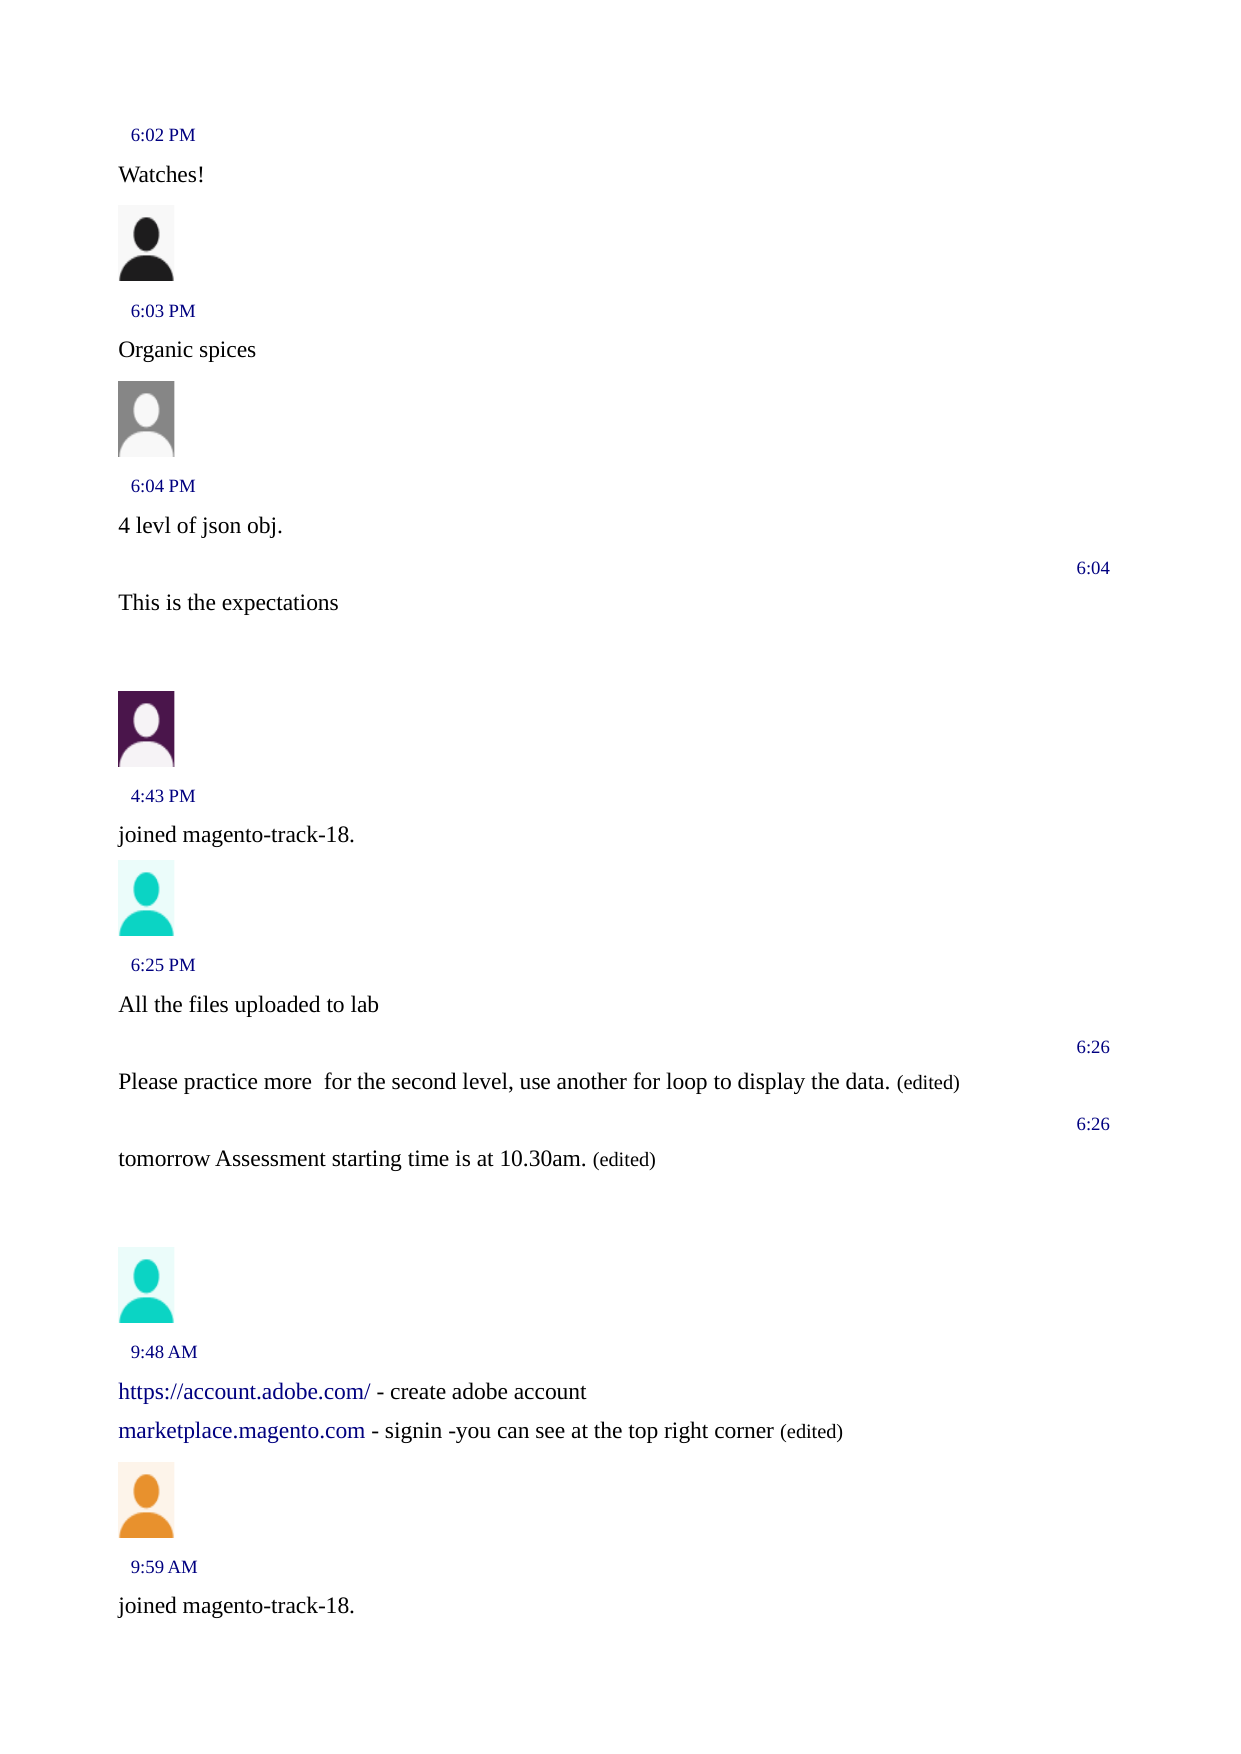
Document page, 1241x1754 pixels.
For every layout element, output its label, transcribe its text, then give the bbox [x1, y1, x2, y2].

text 6:26 [118, 1113, 1109, 1134]
text This is the expectations [118, 588, 1122, 615]
picture [118, 1462, 175, 1538]
text 9:48 AM [118, 1336, 1122, 1364]
text tomorrow Assessment starting time is at 10.30am. (edited) [118, 1144, 1122, 1171]
text https://account.adobe.com/ - create adobe account marketplace.magento.com - signin -you can see at the top right corner (edited) [118, 1377, 1122, 1444]
text 4 levl of json obj. [118, 511, 1122, 538]
text 6:25 PM [118, 948, 1122, 977]
text Please practice more for the second level, use another for loop to display the data. (edited) [118, 1067, 1122, 1094]
picture [118, 205, 175, 281]
picture [118, 1247, 175, 1323]
text 4:43 PM joined magento-track-18. [118, 779, 1122, 848]
text Organic spices [118, 336, 1122, 363]
text 6:04 [118, 557, 1109, 578]
text 9:59 AM joined magento-track-18. [118, 1551, 1122, 1619]
picture [118, 381, 175, 457]
text 6:26 [118, 1036, 1109, 1057]
text 6:04 PM [118, 469, 1122, 498]
text 6:02 PM [118, 118, 1122, 147]
picture [118, 691, 175, 767]
picture [118, 860, 175, 936]
text All the files uploaded to lab [118, 990, 1122, 1017]
text Watches! [118, 160, 1122, 187]
text 6:03 PM [118, 294, 1122, 322]
